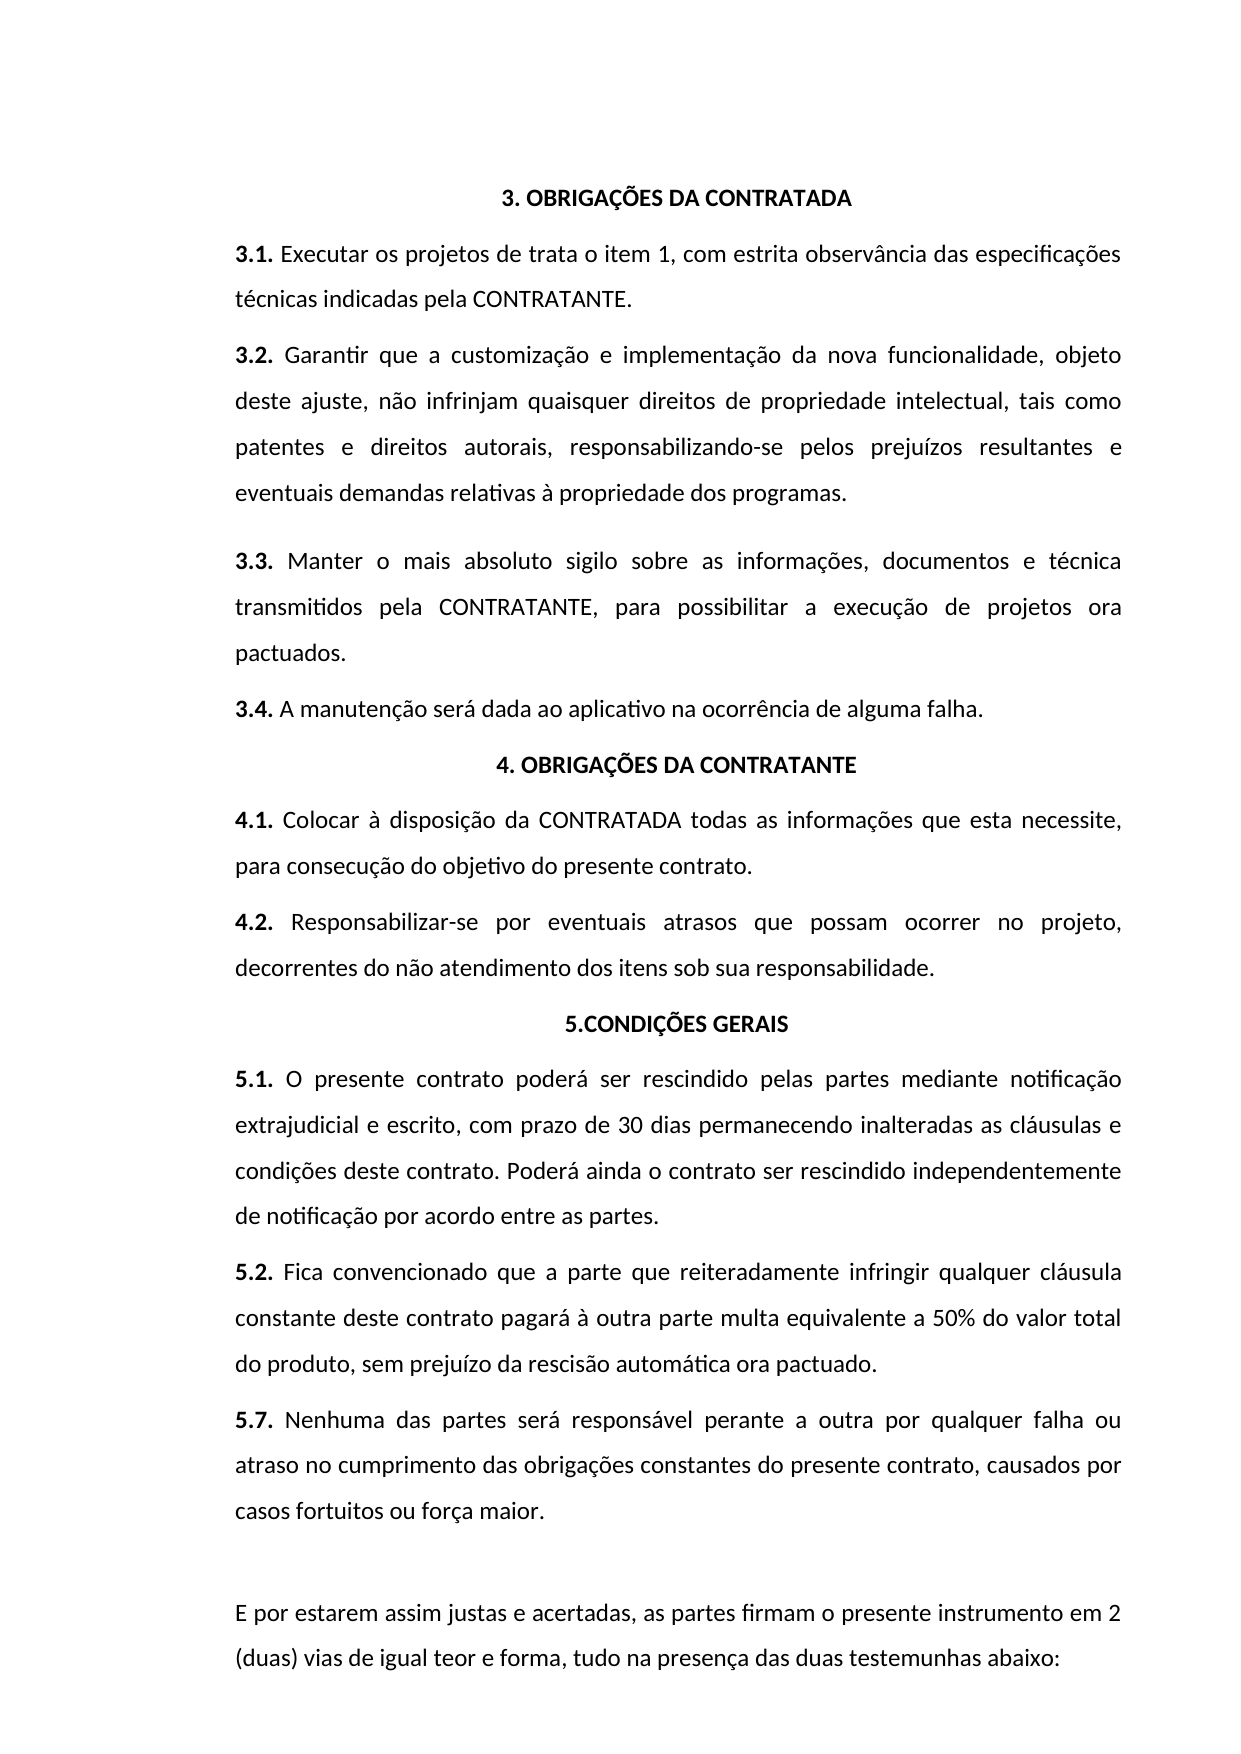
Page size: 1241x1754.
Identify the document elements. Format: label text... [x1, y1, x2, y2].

text 4.1. Colocar à disposição da CONTRATADA todas as informações que esta necessite, para consecução do objetivo do presente contrato. [235, 804, 1123, 881]
text 5.7. Nenhuma das partes será responsável perante a outra por qualquer falha ou atraso no cumprimento das obrigações constantes do presente contrato, causados por casos fortuitos ou força maior. [235, 1404, 1123, 1526]
text 3.3. Manter o mais absoluto sigilo sobre as informações, documentos e técnica transmitidos pela CONTRATANTE, para possibilitar a execução de projetos ora pactuados. [235, 545, 1123, 667]
text E por estarem assim justas e acertadas, as partes firmam o presente instrumento em 2 (duas) vias de igual teor e forma, tudo na presença das duas testemunhas abaixo: [235, 1597, 1123, 1673]
text 4.2. Responsabilizar-se por eventuais atrasos que possam ocorrer no projeto, decorrentes do não atendimento dos itens sob sua responsabilidade. [235, 906, 1123, 982]
subtitle 4. OBRIGAÇÕES DA CONTRATANTE [236, 749, 1122, 779]
text 3.4. A manutenção será dada ao aplicativo na ocorrência de alguma falha. [235, 693, 1123, 723]
text 5.1. O presente contrato poderá ser rescindido pelas partes mediante notificação extrajudicial e escrito, com prazo de 30 dias permanecendo inalteradas as cláusulas e condições deste contrato. Poderá ainda o contrato ser rescindido independentemente de notificação por acordo entre as partes. [235, 1063, 1123, 1231]
subtitle 3. OBRIGAÇÕES DA CONTRATADA [236, 182, 1122, 213]
text 3.2. Garantir que a customização e implementação da nova funcionalidade, objeto deste ajuste, não infrinjam quaisquer direitos de propriedade intelectual, tais como patentes e direitos autorais, responsabilizando-se pelos prejuízos resultantes e eventuais demandas relativas à propriedade dos programas. [235, 339, 1123, 507]
text 3.1. Executar os projetos de trata o item 1, com estrita observância das especificações técnicas indicadas pela CONTRATANTE. [235, 238, 1123, 314]
subtitle 5.CONDIÇÕES GERAIS [236, 1008, 1122, 1038]
text 5.2. Fica convencionado que a parte que reiteradamente infringir qualquer cláusula constante deste contrato pagará à outra parte multa equivalente a 50% do valor total do produto, sem prejuízo da rescisão automática ora pactuado. [235, 1256, 1123, 1378]
